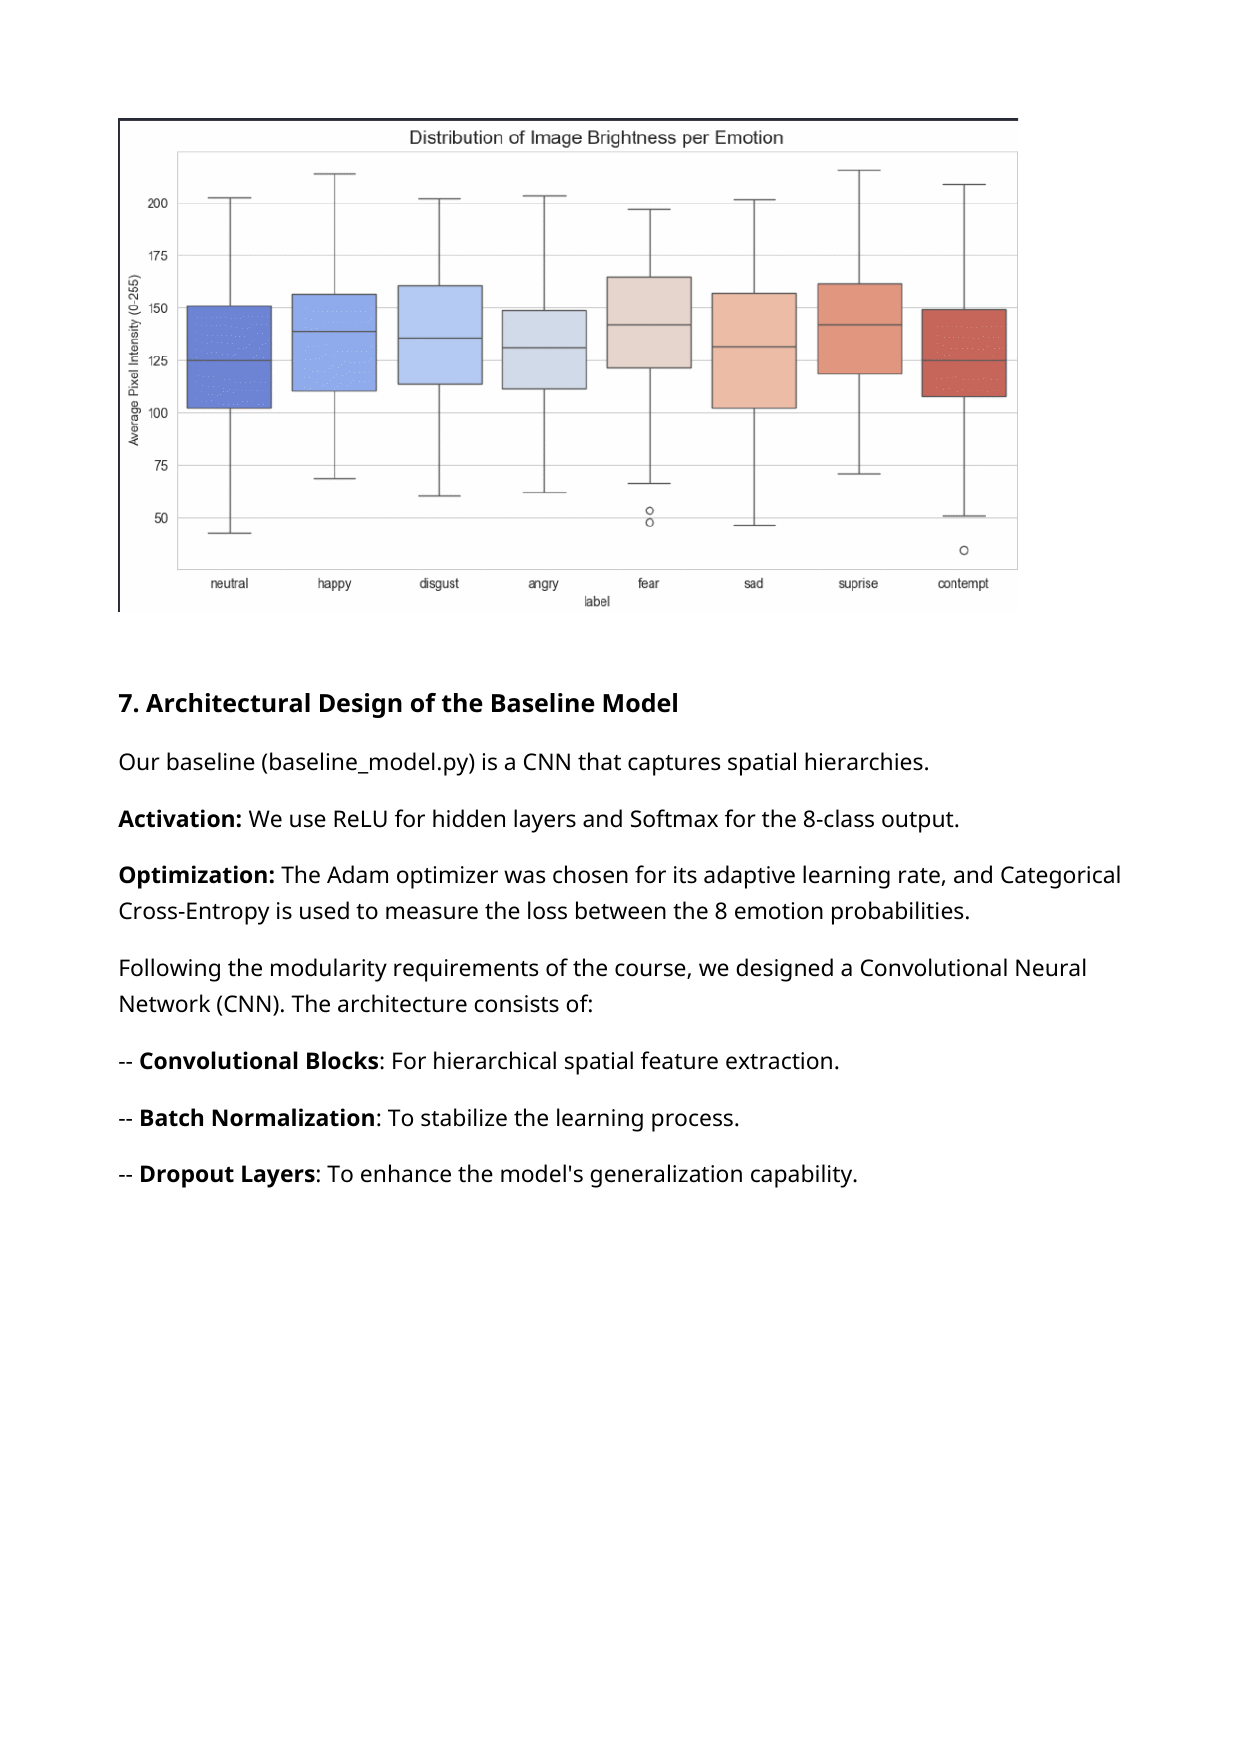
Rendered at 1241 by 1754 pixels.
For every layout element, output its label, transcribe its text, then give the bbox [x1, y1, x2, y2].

text Our baseline (baseline_model.py) is a CNN that captures spatial hierarchies. [118, 746, 1122, 777]
text 7. Architectural Design of the Baseline Model [118, 686, 1122, 720]
text Following the modularity requirements of the course, we designed a Convolutional Neural Network (CNN). The architecture consists of: [118, 952, 1122, 1019]
text Activation: We use ReLU for hidden layers and Softmax for the 8-class output. [118, 802, 1122, 834]
text -- Convolutional Blocks: For hierarchical spatial feature extraction. [118, 1045, 1122, 1076]
text Optimization: The Adam optimizer was chosen for its adaptive learning rate, and Categorical Cross-Entropy is used to measure the loss between the 8 emotion probabilities. [118, 859, 1122, 926]
text -- Dropout Layers: To enhance the model's generalization capability. [118, 1158, 1122, 1189]
text -- Batch Normalization: To stabilize the learning process. [118, 1101, 1122, 1133]
